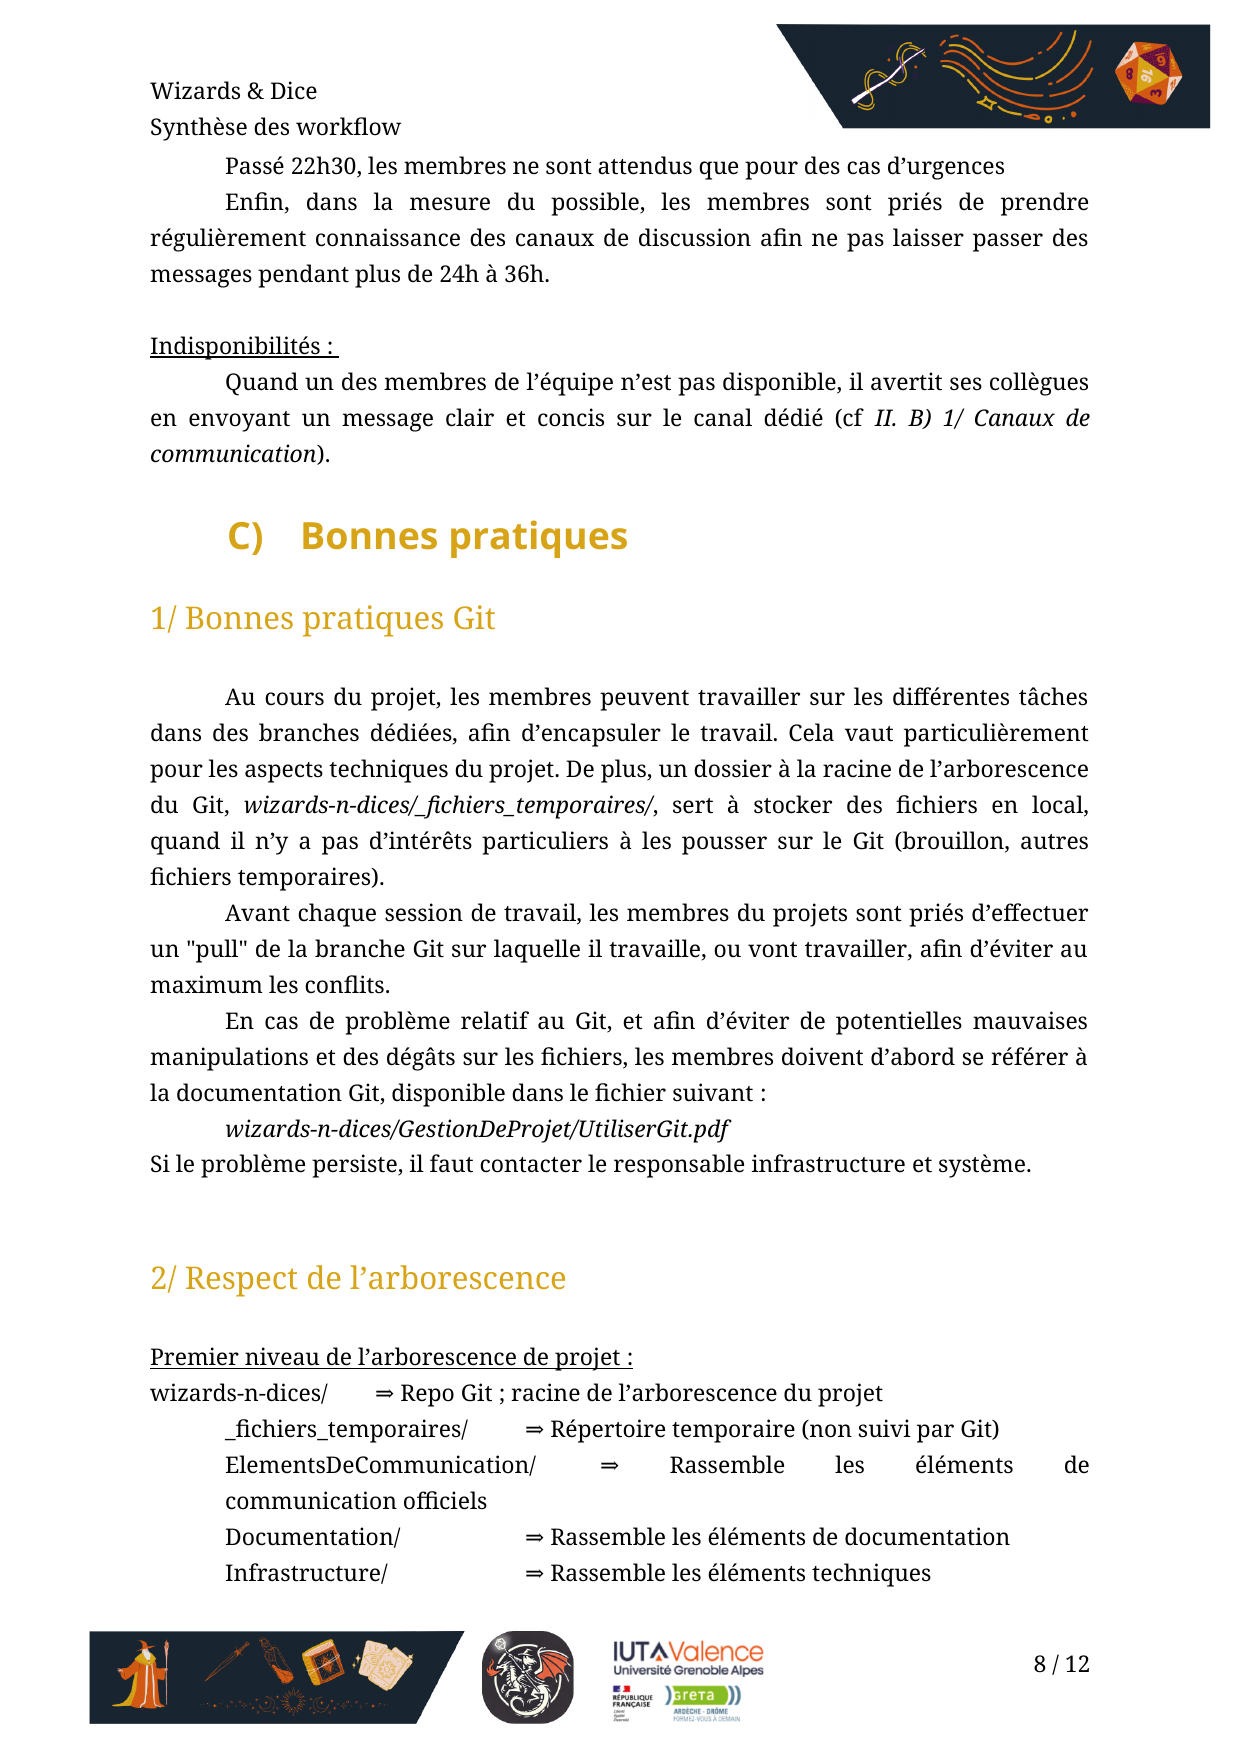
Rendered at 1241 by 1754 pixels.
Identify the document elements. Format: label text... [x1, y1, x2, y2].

subtitle Bonnes pratiques [227, 509, 1090, 560]
text En cas de problème relatif au Git, et afin d’éviter de potentielles mauvaises manipulations et des dégâts sur les fichiers, les membres doivent d’abord se référer à la documentation Git, disponible dans le fichier suivant : [150, 1005, 1090, 1108]
text Avant chaque session de travail, les membres du projets sont priés d’effectuer un "pull" de la branche Git sur laquelle il travaille, ou vont travailler, afin d’éviter au maximum les conflits. [150, 897, 1090, 1000]
text ElementsDeCommunication/ ⇒ Rassemble les éléments de communication officiels [225, 1449, 1090, 1516]
text Si le problème persiste, il faut contacter le responsable infrastructure et système. [150, 1148, 1090, 1180]
text Indisponibilités : [150, 330, 1090, 361]
text Quand un des membres de l’équipe n’est pas disponible, il avertit ses collègues en envoyant un message clair et concis sur le canal dédié (cf II. B) 1/ Canaux de communication). [150, 366, 1090, 469]
text Infrastructure/ ⇒ Rassemble les éléments techniques [225, 1557, 1090, 1588]
picture [771, 21, 1218, 131]
picture [81, 1620, 788, 1733]
text Au cours du projet, les membres peuvent travailler sur les différentes tâches dans des branches dédiées, afin d’encapsuler le travail. Cela vaut particulièrement pour les aspects techniques du projet. De plus, un dossier à la racine de l’arborescence du Git, wizards-n-dices/_fichiers_temporaires/, sert à stocker des fichiers en local, quand il n’y a pas d’intérêts particuliers à les pousser sur le Git (brouillon, autres fichiers temporaires). [150, 681, 1090, 892]
text wizards-n-dices/GestionDeProjet/UtiliserGit.pdf [150, 1112, 1090, 1144]
text Premier niveau de l’arborescence de projet : [150, 1341, 1090, 1372]
text _fichiers_temporaires/ ⇒ Répertoire temporaire (non suivi par Git) [225, 1413, 1090, 1444]
text Enfin, dans la mesure du possible, les membres sont priés de prendre régulièrement connaissance des canaux de discussion afin ne pas laisser passer des messages pendant plus de 24h à 36h. [150, 186, 1090, 289]
text Documentation/ ⇒ Rassemble les éléments de documentation [225, 1521, 1090, 1552]
subtitle Bonnes pratiques Git [150, 596, 1090, 639]
text wizards-n-dices/ ⇒ Repo Git ; racine de l’arborescence du projet [150, 1377, 1090, 1408]
subtitle Respect de l’arborescence [150, 1256, 1090, 1299]
text Passé 22h30, les membres ne sont attendus que pour des cas d’urgences [150, 150, 1090, 181]
